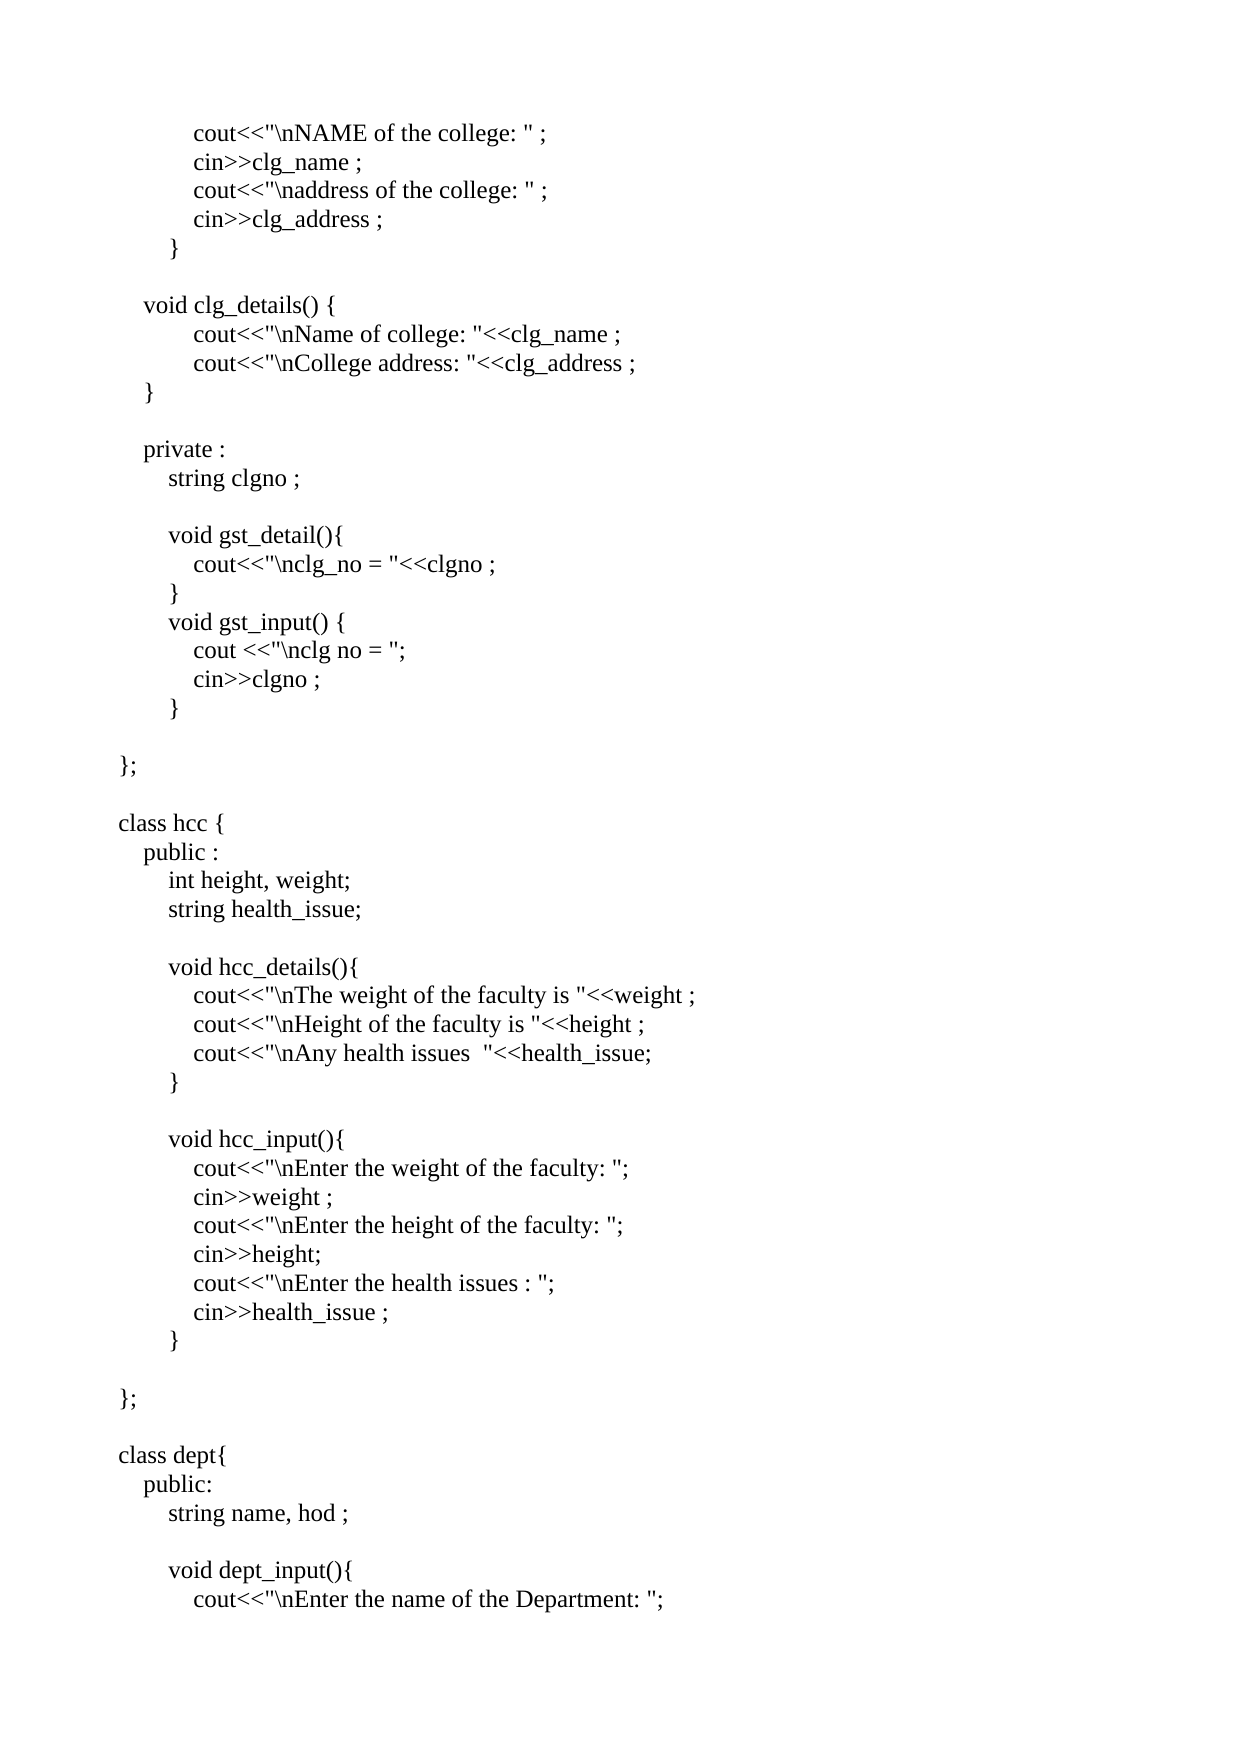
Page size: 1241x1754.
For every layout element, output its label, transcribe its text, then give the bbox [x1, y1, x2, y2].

text } [118, 233, 1122, 262]
text void gst_input() { [118, 607, 1122, 636]
text cout<<"\nAny health issues "<<health_issue; [118, 1038, 1122, 1067]
text public: [118, 1469, 1122, 1498]
text } [118, 578, 1122, 607]
text void gst_detail(){ [118, 521, 1122, 549]
text } [118, 377, 1122, 406]
text cin>>clgno ; [118, 664, 1122, 693]
text } [118, 1067, 1122, 1096]
text cout<<"\nEnter the name of the Department: "; [118, 1584, 1122, 1613]
text cout<<"\nThe weight of the faculty is "<<weight ; [118, 981, 1122, 1009]
text void clg_details() { [118, 291, 1122, 319]
text cout<<"\nEnter the health issues : "; [118, 1268, 1122, 1297]
text class hcc { [118, 808, 1122, 837]
text string health_issue; [118, 894, 1122, 923]
text class dept{ [118, 1441, 1122, 1469]
text }; [118, 751, 1122, 779]
text public : [118, 837, 1122, 866]
text } [118, 1326, 1122, 1354]
text private : [118, 434, 1122, 463]
text int height, weight; [118, 866, 1122, 894]
text string name, hod ; [118, 1498, 1122, 1527]
text cout <<"\nclg no = "; [118, 636, 1122, 664]
text cout<<"\nEnter the weight of the faculty: "; [118, 1153, 1122, 1182]
text } [118, 693, 1122, 722]
text cin>>height; [118, 1239, 1122, 1268]
text cout<<"\naddress of the college: " ; [118, 176, 1122, 204]
text cout<<"\nHeight of the faculty is "<<height ; [118, 1009, 1122, 1038]
text cout<<"\nNAME of the college: " ; [118, 118, 1122, 147]
text }; [118, 1383, 1122, 1412]
text void hcc_input(){ [118, 1124, 1122, 1153]
text cout<<"\nclg_no = "<<clgno ; [118, 549, 1122, 578]
text cin>>clg_name ; [118, 147, 1122, 176]
text cout<<"\nCollege address: "<<clg_address ; [118, 348, 1122, 377]
text void dept_input(){ [118, 1556, 1122, 1584]
text cout<<"\nEnter the height of the faculty: "; [118, 1211, 1122, 1239]
text string clgno ; [118, 463, 1122, 492]
text cin>>weight ; [118, 1182, 1122, 1211]
text cin>>health_issue ; [118, 1297, 1122, 1326]
text void hcc_details(){ [118, 952, 1122, 981]
text cin>>clg_address ; [118, 204, 1122, 233]
text cout<<"\nName of college: "<<clg_name ; [118, 319, 1122, 348]
